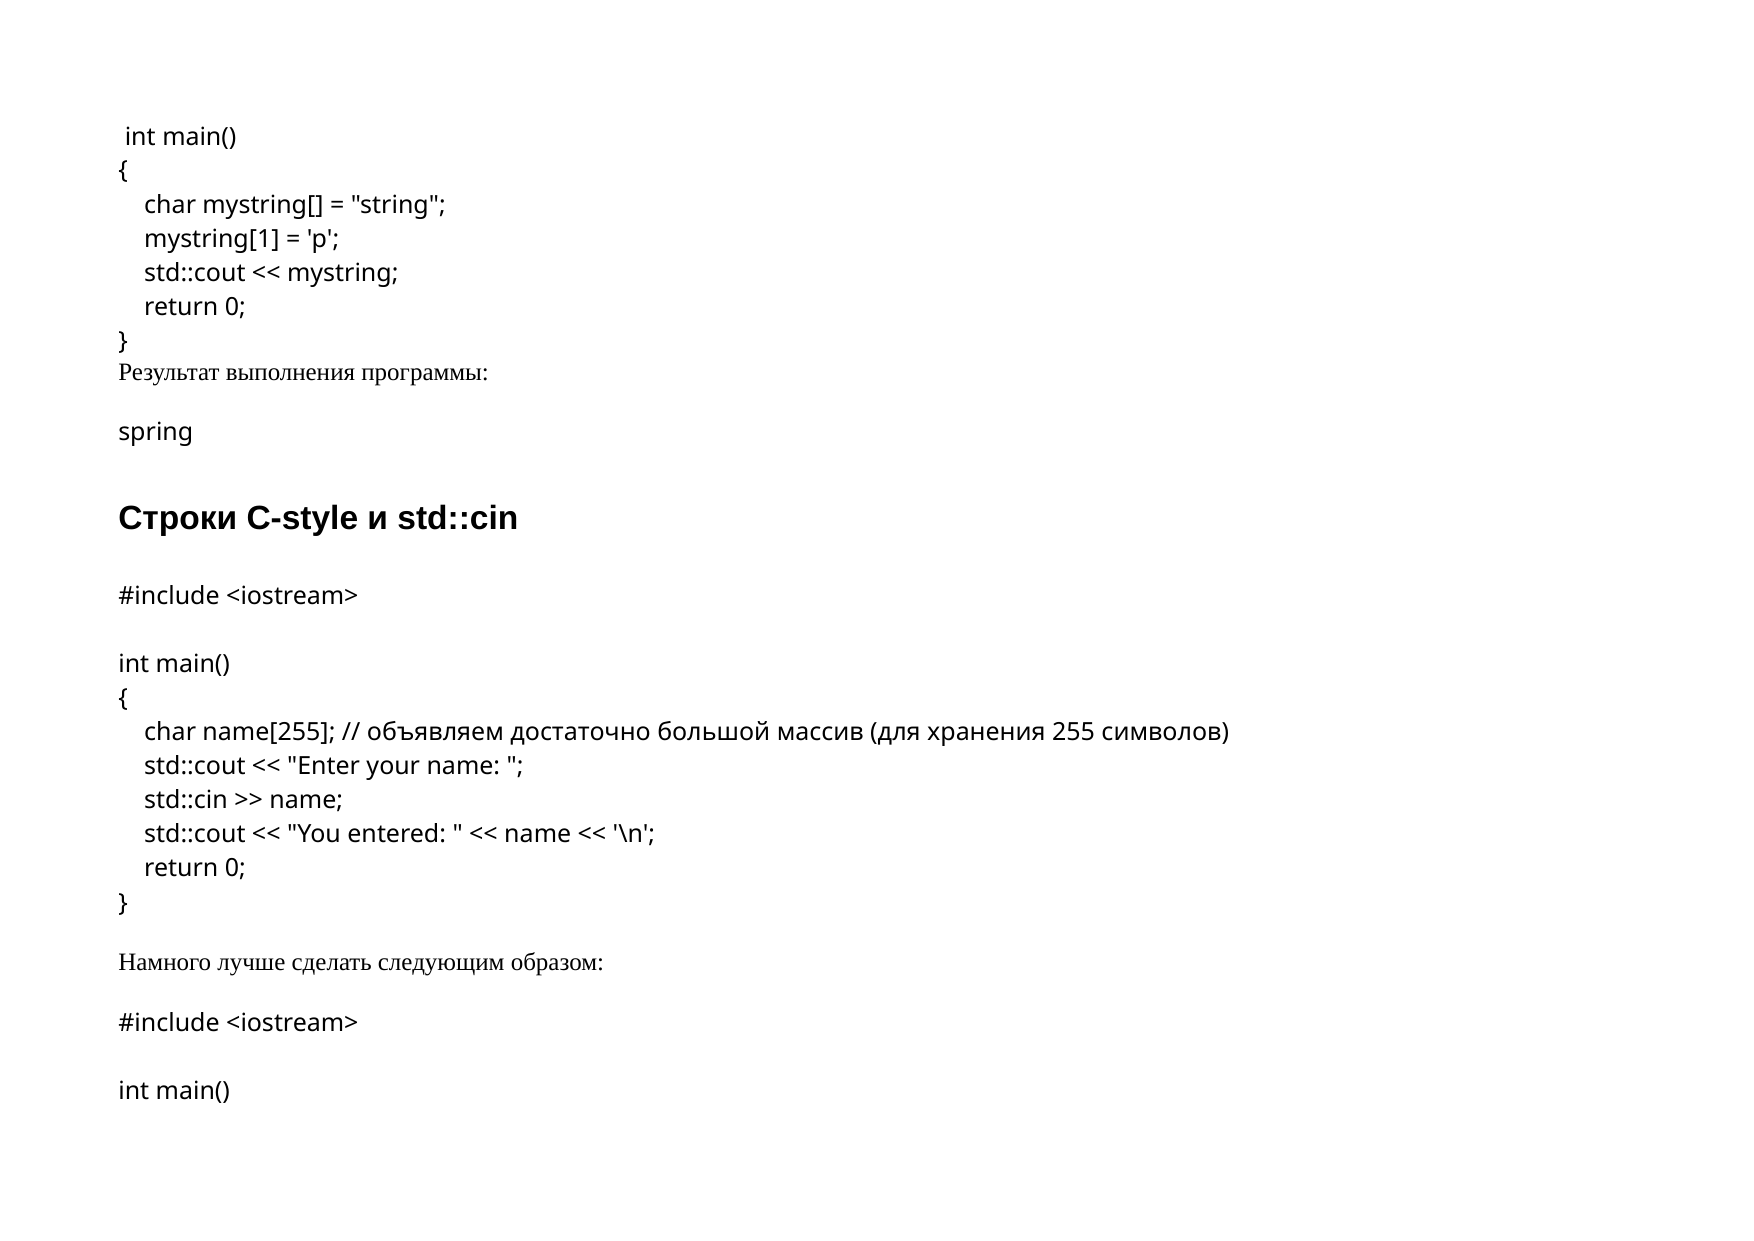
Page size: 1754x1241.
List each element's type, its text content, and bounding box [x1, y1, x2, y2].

text { [118, 152, 1636, 186]
text std::cout << mystring; [118, 254, 1636, 288]
text int main() [118, 118, 1636, 152]
text return 0; [118, 288, 1636, 322]
text char name[255]; // объявляем достаточно большой массив (для хранения 255 символов) [118, 714, 1636, 748]
text } [118, 322, 1636, 357]
text { [118, 680, 1636, 714]
text int main() [118, 646, 1636, 680]
subtitle Строки C-style и std::cin [118, 498, 1636, 536]
text Результат выполнения программы: [118, 357, 1636, 385]
text std::cout << "You entered: " << name << '\n'; [118, 816, 1636, 850]
text int main() [118, 1073, 1636, 1107]
text std::cin >> name; [118, 782, 1636, 816]
text spring [118, 414, 1636, 448]
text std::cout << "Enter your name: "; [118, 748, 1636, 782]
text #include <iostream> [118, 1004, 1636, 1038]
text } [118, 884, 1636, 918]
text #include <iostream> [118, 578, 1636, 612]
text return 0; [118, 850, 1636, 884]
text mystring[1] = 'p'; [118, 220, 1636, 254]
text char mystring[] = "string"; [118, 186, 1636, 220]
text Намного лучше сделать следующим образом: [118, 947, 1636, 976]
